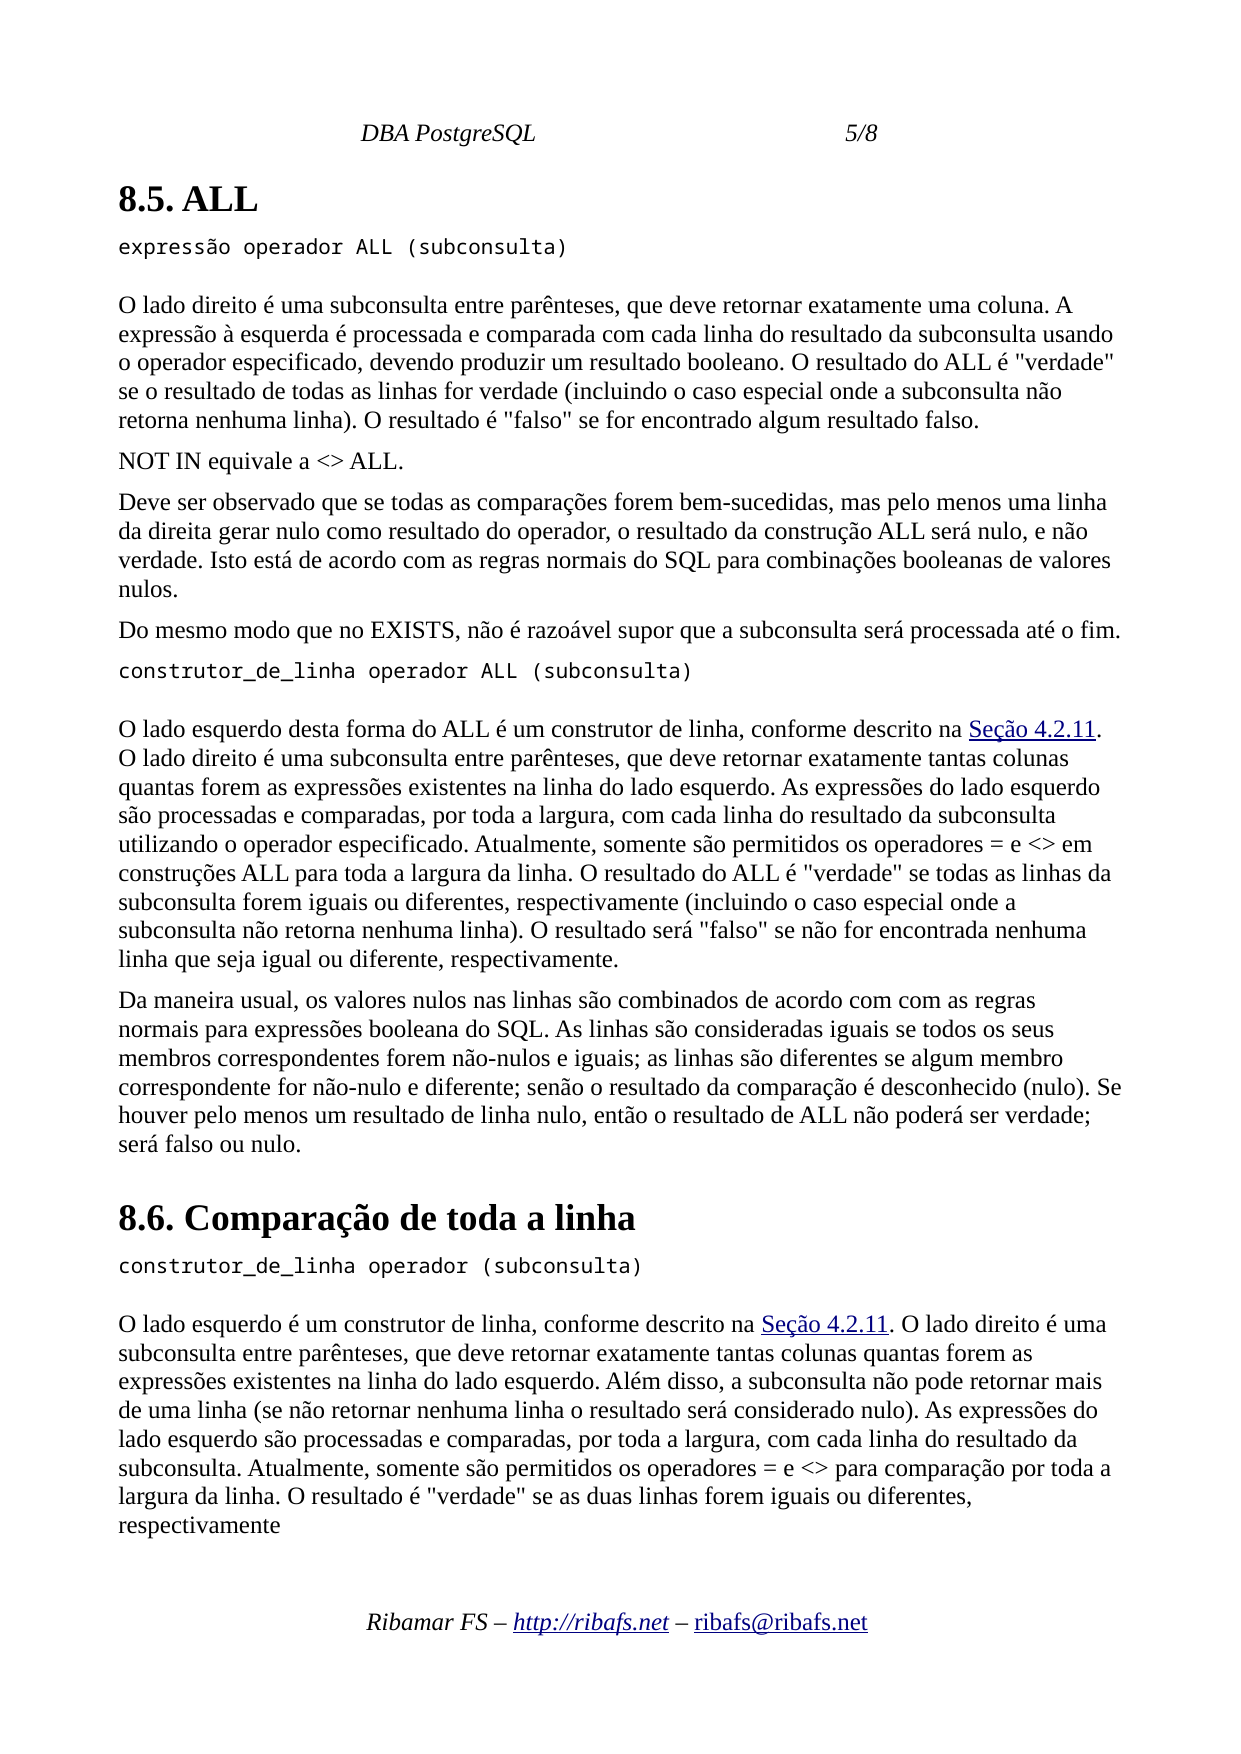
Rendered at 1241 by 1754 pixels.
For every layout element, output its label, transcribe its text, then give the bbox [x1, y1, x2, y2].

text construtor_de_linha operador ALL (subconsulta) [118, 656, 1122, 684]
text O lado esquerdo desta forma do ALL é um construtor de linha, conforme descrito na Seção 4.2.11. O lado direito é uma subconsulta entre parênteses, que deve retornar exatamente tantas colunas quantas forem as expressões existentes na linha do lado esquerdo. As expressões do lado esquerdo são processadas e comparadas, por toda a largura, com cada linha do resultado da subconsulta utilizando o operador especificado. Atualmente, somente são permitidos os operadores = e <> em construções ALL para toda a largura da linha. O resultado do ALL é "verdade" se todas as linhas da subconsulta forem iguais ou diferentes, respectivamente (incluindo o caso especial onde a subconsulta não retorna nenhuma linha). O resultado será "falso" se não for encontrada nenhuma linha que seja igual ou diferente, respectivamente. [118, 714, 1122, 973]
text NOT IN equivale a <> ALL. [118, 446, 1122, 475]
subtitle 8.6. Comparação de toda a linha [118, 1195, 1122, 1238]
text expressão operador ALL (subconsulta) [118, 232, 1122, 260]
text construtor_de_linha operador (subconsulta) [118, 1251, 1122, 1279]
subtitle 8.5. ALL [118, 176, 1122, 219]
text Da maneira usual, os valores nulos nas linhas são combinados de acordo com com as regras normais para expressões booleana do SQL. As linhas são consideradas iguais se todos os seus membros correspondentes forem não-nulos e iguais; as linhas são diferentes se algum membro correspondente for não-nulo e diferente; senão o resultado da comparação é desconhecido (nulo). Se houver pelo menos um resultado de linha nulo, então o resultado de ALL não poderá ser verdade; será falso ou nulo. [118, 985, 1122, 1158]
text Deve ser observado que se todas as comparações forem bem-sucedidas, mas pelo menos uma linha da direita gerar nulo como resultado do operador, o resultado da construção ALL será nulo, e não verdade. Isto está de acordo com as regras normais do SQL para combinações booleanas de valores nulos. [118, 487, 1122, 602]
text Do mesmo modo que no EXISTS, não é razoável supor que a subconsulta será processada até o fim. [118, 615, 1122, 644]
text O lado esquerdo é um construtor de linha, conforme descrito na Seção 4.2.11. O lado direito é uma subconsulta entre parênteses, que deve retornar exatamente tantas colunas quantas forem as expressões existentes na linha do lado esquerdo. Além disso, a subconsulta não pode retornar mais de uma linha (se não retornar nenhuma linha o resultado será considerado nulo). As expressões do lado esquerdo são processadas e comparadas, por toda a largura, com cada linha do resultado da subconsulta. Atualmente, somente são permitidos os operadores = e <> para comparação por toda a largura da linha. O resultado é "verdade" se as duas linhas forem iguais ou diferentes, respectivamente [118, 1309, 1122, 1539]
text O lado direito é uma subconsulta entre parênteses, que deve retornar exatamente uma coluna. A expressão à esquerda é processada e comparada com cada linha do resultado da subconsulta usando o operador especificado, devendo produzir um resultado booleano. O resultado do ALL é "verdade" se o resultado de todas as linhas for verdade (incluindo o caso especial onde a subconsulta não retorna nenhuma linha). O resultado é "falso" se for encontrado algum resultado falso. [118, 290, 1122, 434]
